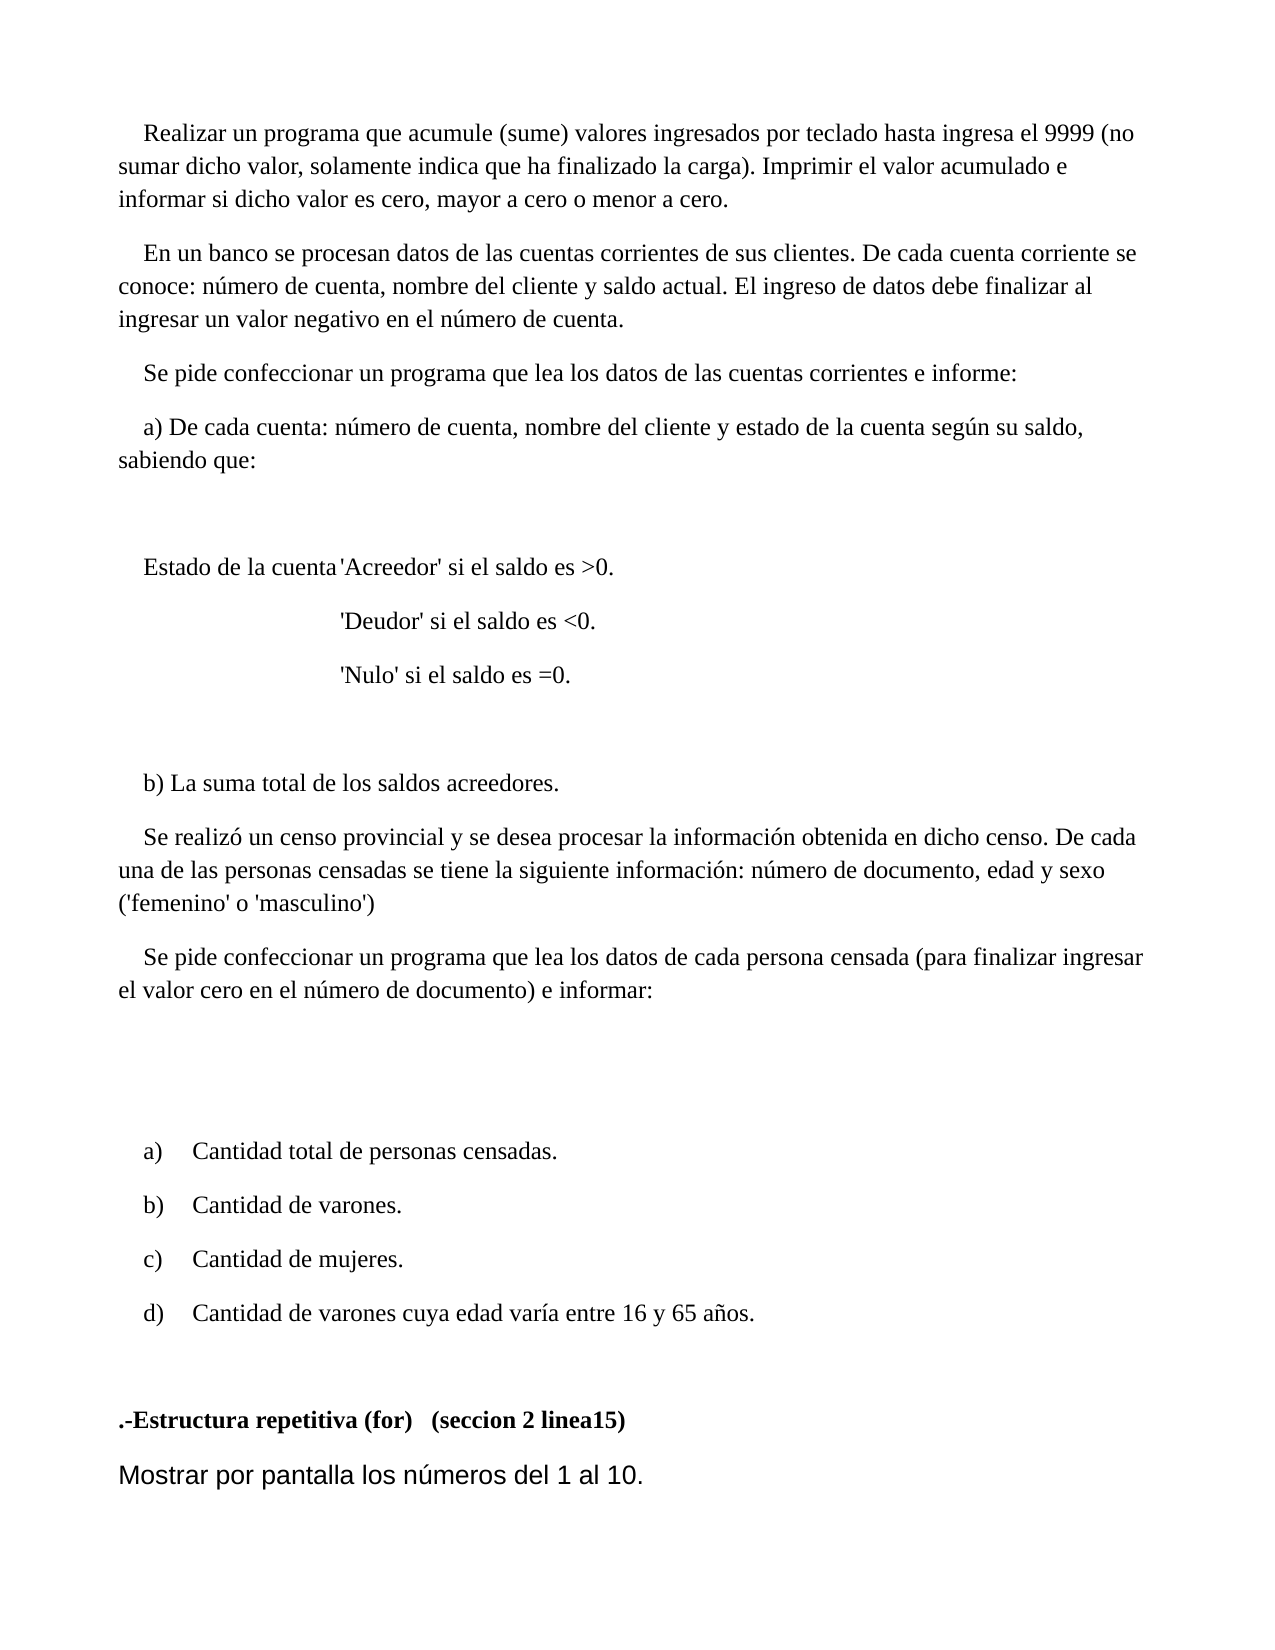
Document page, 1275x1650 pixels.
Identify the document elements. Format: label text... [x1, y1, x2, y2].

text Se realizó un censo provincial y se desea procesar la información obtenida en dicho censo. De cada una de las personas censadas se tiene la siguiente información: número de documento, edad y sexo ('femenino' o 'masculino') [118, 822, 1157, 917]
text Se pide confeccionar un programa que lea los datos de cada persona censada (para finalizar ingresar el valor cero en el número de documento) e informar: [118, 942, 1157, 1003]
text Mostrar por pantalla los números del 1 al 10. [118, 1459, 1157, 1490]
text a) De cada cuenta: número de cuenta, nombre del cliente y estado de la cuenta según su saldo, sabiendo que: [118, 412, 1157, 473]
text c) Cantidad de mujeres. [118, 1244, 1157, 1273]
text 'Deudor' si el saldo es <0. [118, 606, 1157, 635]
text En un banco se procesan datos de las cuentas corrientes de sus clientes. De cada cuenta corriente se conoce: número de cuenta, nombre del cliente y saldo actual. El ingreso de datos debe finalizar al ingresar un valor negativo en el número de cuenta. [118, 238, 1157, 333]
text b) La suma total de los saldos acreedores. [118, 768, 1157, 797]
text 'Nulo' si el saldo es =0. [118, 660, 1157, 689]
text .-Estructura repetitiva (for) (seccion 2 linea15) [118, 1406, 1157, 1434]
text Estado de la cuenta 'Acreedor' si el saldo es >0. [118, 552, 1157, 581]
text d) Cantidad de varones cuya edad varía entre 16 y 65 años. [118, 1298, 1157, 1327]
text b) Cantidad de varones. [118, 1190, 1157, 1219]
text a) Cantidad total de personas censadas. [118, 1136, 1157, 1165]
text Se pide confeccionar un programa que lea los datos de las cuentas corrientes e informe: [118, 358, 1157, 387]
text Realizar un programa que acumule (sume) valores ingresados por teclado hasta ingresa el 9999 (no sumar dicho valor, solamente indica que ha finalizado la carga). Imprimir el valor acumulado e informar si dicho valor es cero, mayor a cero o menor a cero. [118, 118, 1157, 213]
